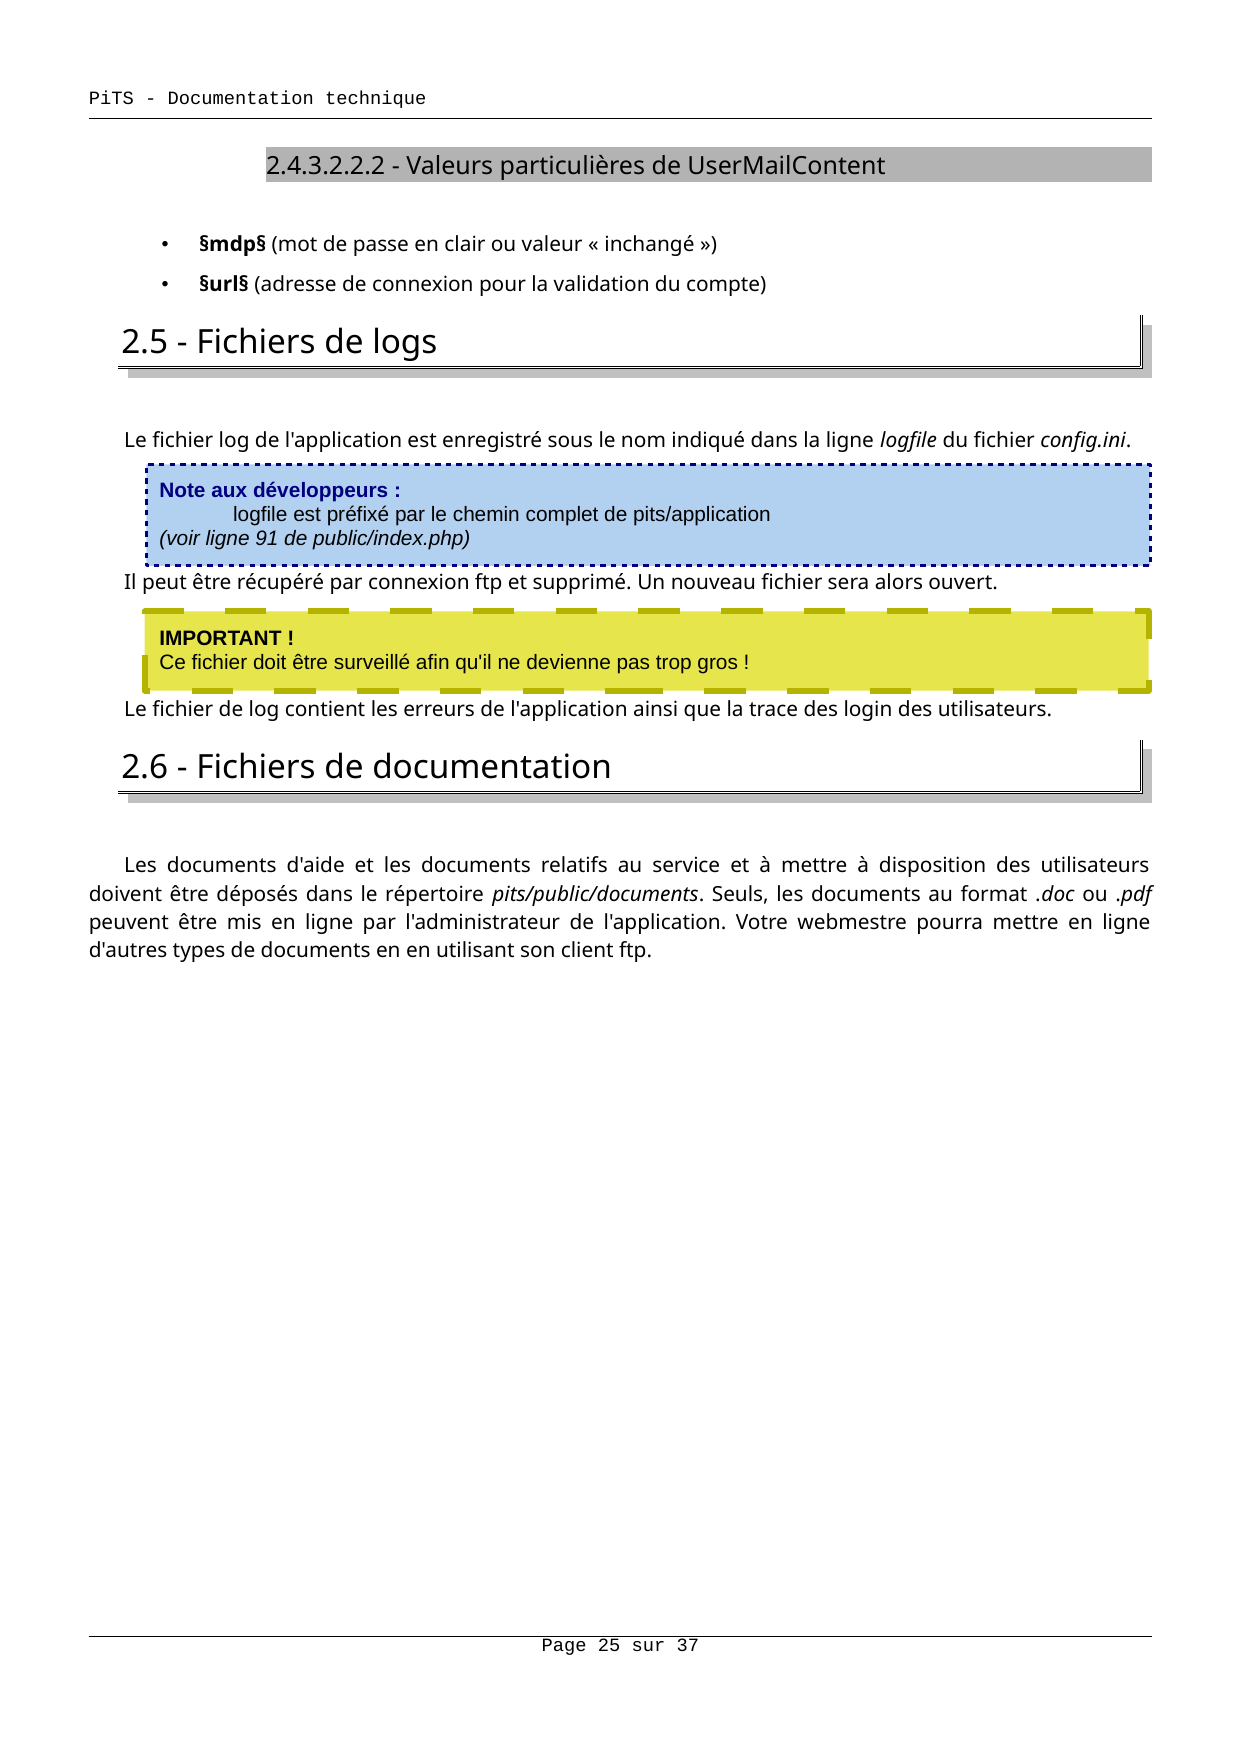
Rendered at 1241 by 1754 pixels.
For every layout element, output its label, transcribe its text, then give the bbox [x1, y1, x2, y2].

text Le fichier de log contient les erreurs de l'application ainsi que la trace des login des utilisateurs. [88, 608, 1152, 722]
list §url§ (adresse de connexion pour la validation du compte) [161, 269, 1152, 297]
subtitle Valeurs particulières de UserMailContent [266, 147, 1152, 182]
text Il peut être récupéré par connexion ftp et supprimé. Un nouveau fichier sera alors ouvert. [88, 466, 1152, 596]
subtitle Fichiers de documentation [118, 740, 1142, 793]
text Les documents d'aide et les documents relatifs au service et à mettre à disposition des utilisateurs doivent être déposés dans le répertoire pits/public/documents. Seuls, les documents au format .doc ou .pdf peuvent être mis en ligne par l'administrateur de l'application. Votre webmestre pourra mettre en ligne d'autres types de documents en en utilisant son client ftp. [88, 850, 1152, 964]
subtitle Fichiers de logs [118, 315, 1142, 368]
list §mdp§ (mot de passe en clair ou valeur « inchangé ») [161, 229, 1152, 257]
text Le fichier log de l'application est enregistré sous le nom indiqué dans la ligne logfile du fichier config.ini. [88, 425, 1152, 454]
